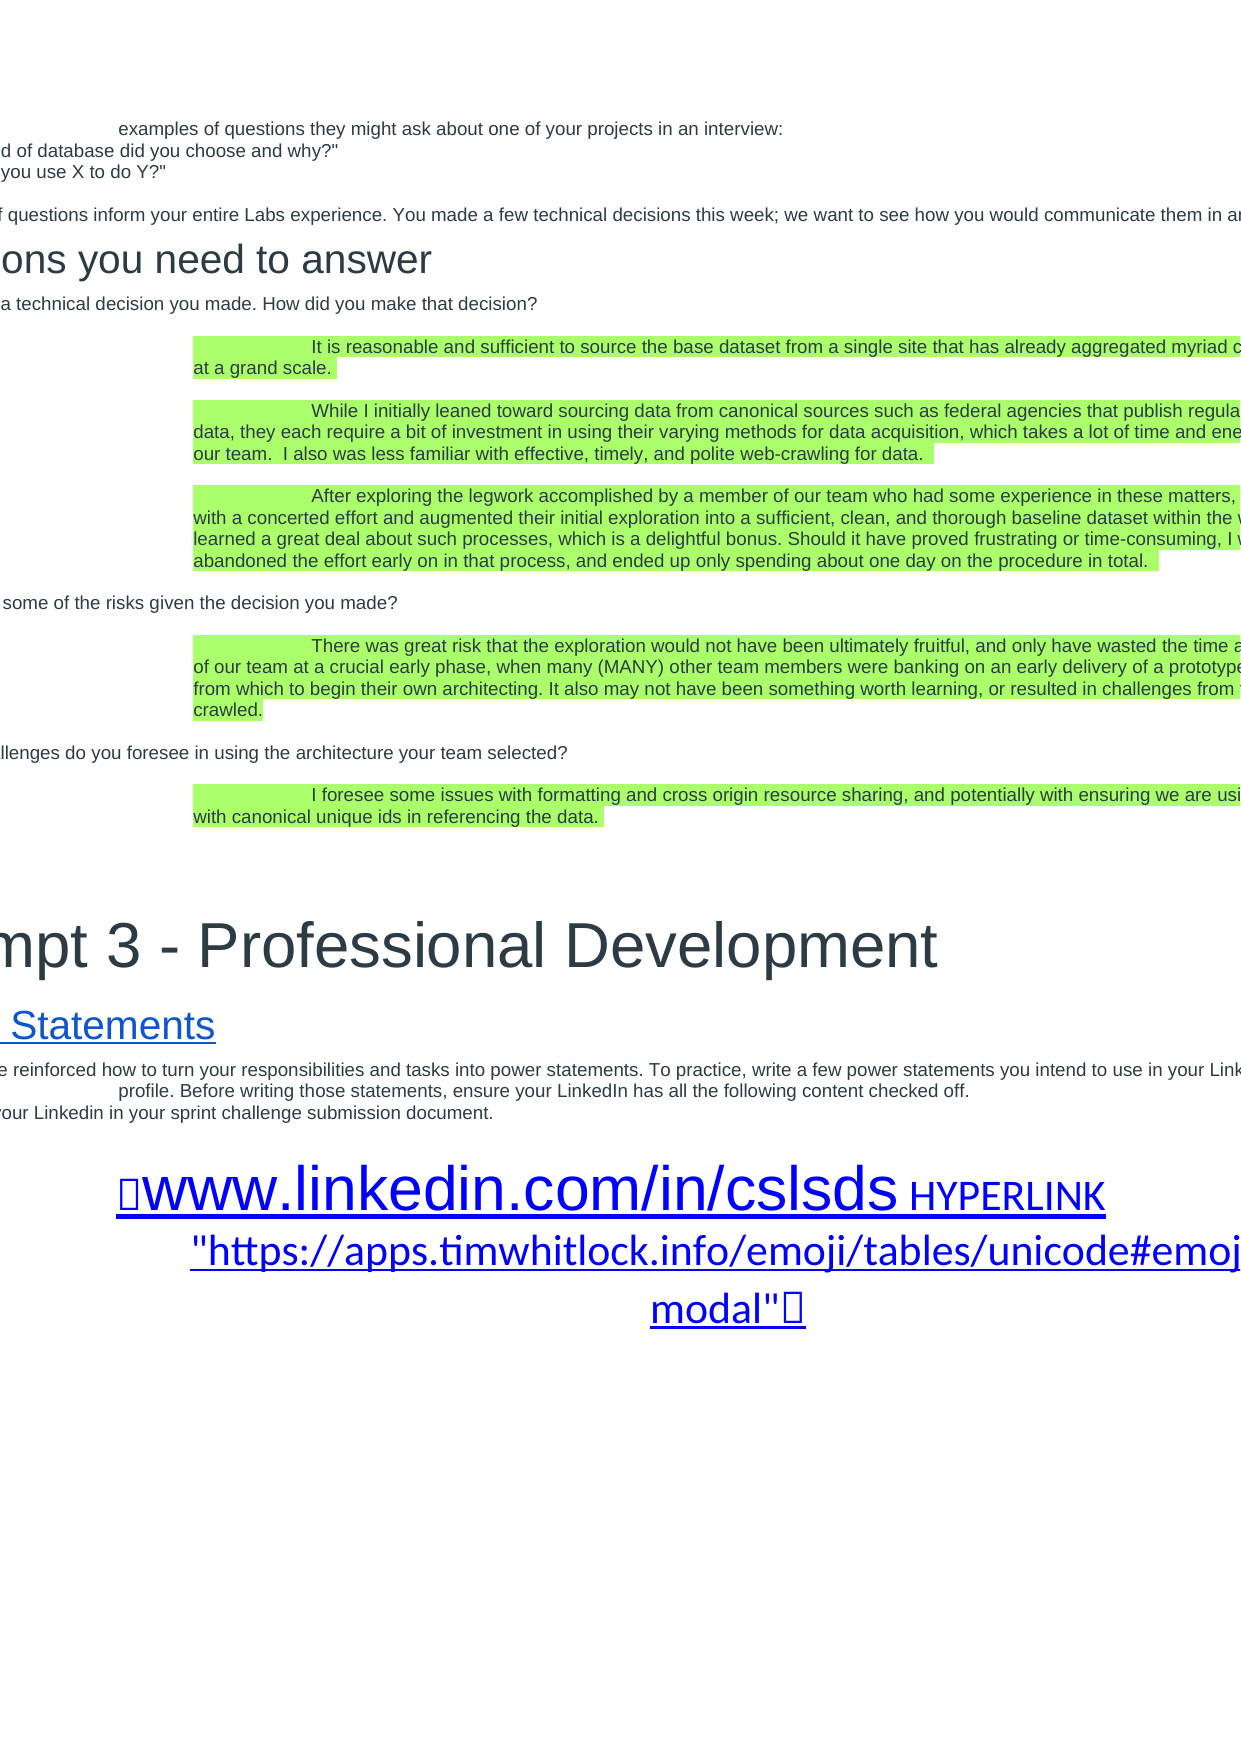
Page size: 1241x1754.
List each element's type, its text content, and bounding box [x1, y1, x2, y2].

list "What kind of database did you choose and why?" [118, 140, 1240, 161]
list What are some of the risks given the decision you made? [118, 592, 1240, 614]
text There was great risk that the exploration would not have been ultimately fruitful, and only have wasted the time and energy of our team at a crucial early phase, when many (MANY) other team members were banking on an early delivery of a prototype database from which to begin their own architecting. It also may not have been something worth learning, or resulted in challenges from the site crawled. [193, 634, 1240, 721]
text 🌠www.linkedin.com/in/cslsds HYPERLINK "https://apps.timwhitlock.info/emoji/tables/unicode#emoji-modal"🌌 [0, 1151, 1240, 1336]
text Questions you need to answer [0, 236, 1240, 283]
text Add a link to your Linkedin in your sprint challenge submission document. [0, 1102, 1240, 1123]
text This lesson we reinforced how to turn your responsibilities and tasks into power statements. To practice, write a few power statements you intend to use in your LinkedIn profile. Before writing those statements, ensure your LinkedIn has all the following content checked off. [0, 1058, 1240, 1102]
text On the job, you’ll be making technical decisions every day. Hiring managers want to see how you make a choice and how you communicate your decisions. Here are some examples of questions they might ask about one of your projects in an interview: [0, 118, 1240, 140]
text It is reasonable and sufficient to source the base dataset from a single site that has already aggregated myriad city metrics at a grand scale. [193, 336, 1240, 379]
list "Why did you use X to do Y?" [118, 161, 1240, 183]
text I foresee some issues with formatting and cross origin resource sharing, and potentially with ensuring we are using/working with canonical unique ids in referencing the data. [193, 784, 1240, 827]
list What challenges do you foresee in using the architecture your team selected? [118, 742, 1240, 763]
text Power Statements [0, 1001, 1240, 1048]
list Describe a technical decision you made. How did you make that decision? [118, 293, 1240, 315]
text After exploring the legwork accomplished by a member of our team who had some experience in these matters, I dove in with a concerted effort and augmented their initial exploration into a sufficient, clean, and thorough baseline dataset within the week, and learned a great deal about such processes, which is a delightful bonus. Should it have proved frustrating or time-consuming, I would have abandoned the effort early on in that process, and ended up only spending about one day on the procedure in total. [193, 485, 1240, 571]
text While I initially leaned toward sourcing data from canonical sources such as federal agencies that publish regular, thorough data, they each require a bit of investment in using their varying methods for data acquisition, which takes a lot of time and energy from our team. I also was less familiar with effective, timely, and polite web-crawling for data. [193, 399, 1240, 464]
text These sorts of questions inform your entire Labs experience. You made a few technical decisions this week; we want to see how you would communicate them in an interview. [0, 204, 1240, 225]
text Prompt 3 - Professional Development [0, 907, 1240, 981]
